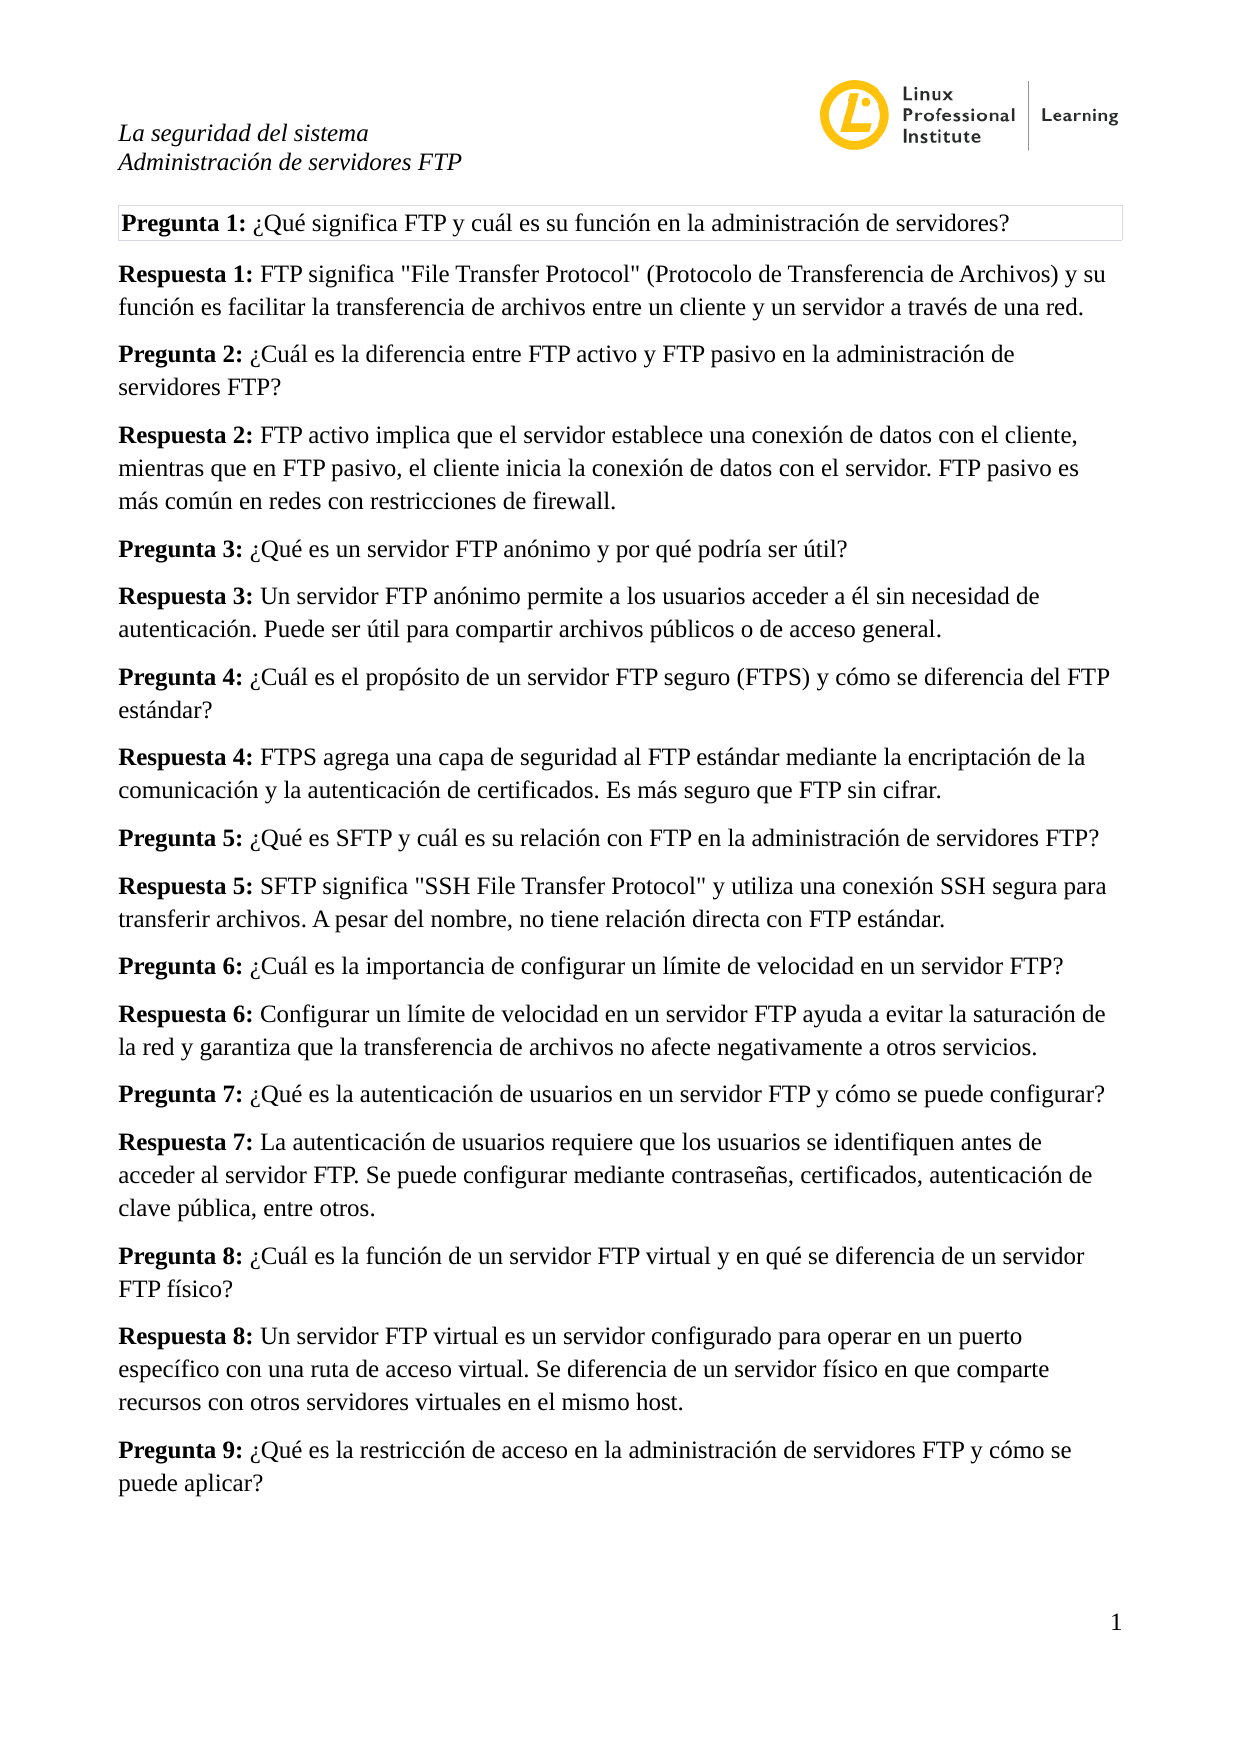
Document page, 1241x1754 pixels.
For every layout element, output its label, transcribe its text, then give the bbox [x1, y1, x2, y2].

text Respuesta 3: Un servidor FTP anónimo permite a los usuarios acceder a él sin necesidad de autenticación. Puede ser útil para compartir archivos públicos o de acceso general. [118, 581, 1122, 643]
text Pregunta 2: ¿Cuál es la diferencia entre FTP activo y FTP pasivo en la administración de servidores FTP? [118, 339, 1122, 401]
text Pregunta 3: ¿Qué es un servidor FTP anónimo y por qué podría ser útil? [118, 534, 1122, 562]
picture [819, 79, 1119, 151]
text Respuesta 6: Configurar un límite de velocidad en un servidor FTP ayuda a evitar la saturación de la red y garantiza que la transferencia de archivos no afecte negativamente a otros servicios. [118, 999, 1122, 1061]
text Pregunta 8: ¿Cuál es la función de un servidor FTP virtual y en qué se diferencia de un servidor FTP físico? [118, 1241, 1122, 1303]
text Respuesta 8: Un servidor FTP virtual es un servidor configurado para operar en un puerto específico con una ruta de acceso virtual. Se diferencia de un servidor físico en que comparte recursos con otros servidores virtuales en el mismo host. [118, 1321, 1122, 1416]
text Pregunta 6: ¿Cuál es la importancia de configurar un límite de velocidad en un servidor FTP? [118, 951, 1122, 980]
text Pregunta 7: ¿Qué es la autenticación de usuarios en un servidor FTP y cómo se puede configurar? [118, 1079, 1122, 1108]
text Pregunta 4: ¿Cuál es el propósito de un servidor FTP seguro (FTPS) y cómo se diferencia del FTP estándar? [118, 662, 1122, 724]
text Pregunta 1: ¿Qué significa FTP y cuál es su función en la administración de servidores? [119, 206, 1122, 240]
text Respuesta 7: La autenticación de usuarios requiere que los usuarios se identifiquen antes de acceder al servidor FTP. Se puede configurar mediante contraseñas, certificados, autenticación de clave pública, entre otros. [118, 1127, 1122, 1222]
text Pregunta 9: ¿Qué es la restricción de acceso en la administración de servidores FTP y cómo se puede aplicar? [118, 1435, 1122, 1497]
text Pregunta 5: ¿Qué es SFTP y cuál es su relación con FTP en la administración de servidores FTP? [118, 823, 1122, 852]
text Respuesta 4: FTPS agrega una capa de seguridad al FTP estándar mediante la encriptación de la comunicación y la autenticación de certificados. Es más seguro que FTP sin cifrar. [118, 742, 1122, 804]
text Respuesta 2: FTP activo implica que el servidor establece una conexión de datos con el cliente, mientras que en FTP pasivo, el cliente inicia la conexión de datos con el servidor. FTP pasivo es más común en redes con restricciones de firewall. [118, 420, 1122, 515]
text Respuesta 5: SFTP significa "SSH File Transfer Protocol" y utiliza una conexión SSH segura para transferir archivos. A pesar del nombre, no tiene relación directa con FTP estándar. [118, 871, 1122, 932]
text Respuesta 1: FTP significa "File Transfer Protocol" (Protocolo de Transferencia de Archivos) y su función es facilitar la transferencia de archivos entre un cliente y un servidor a través de una red. [118, 259, 1122, 321]
